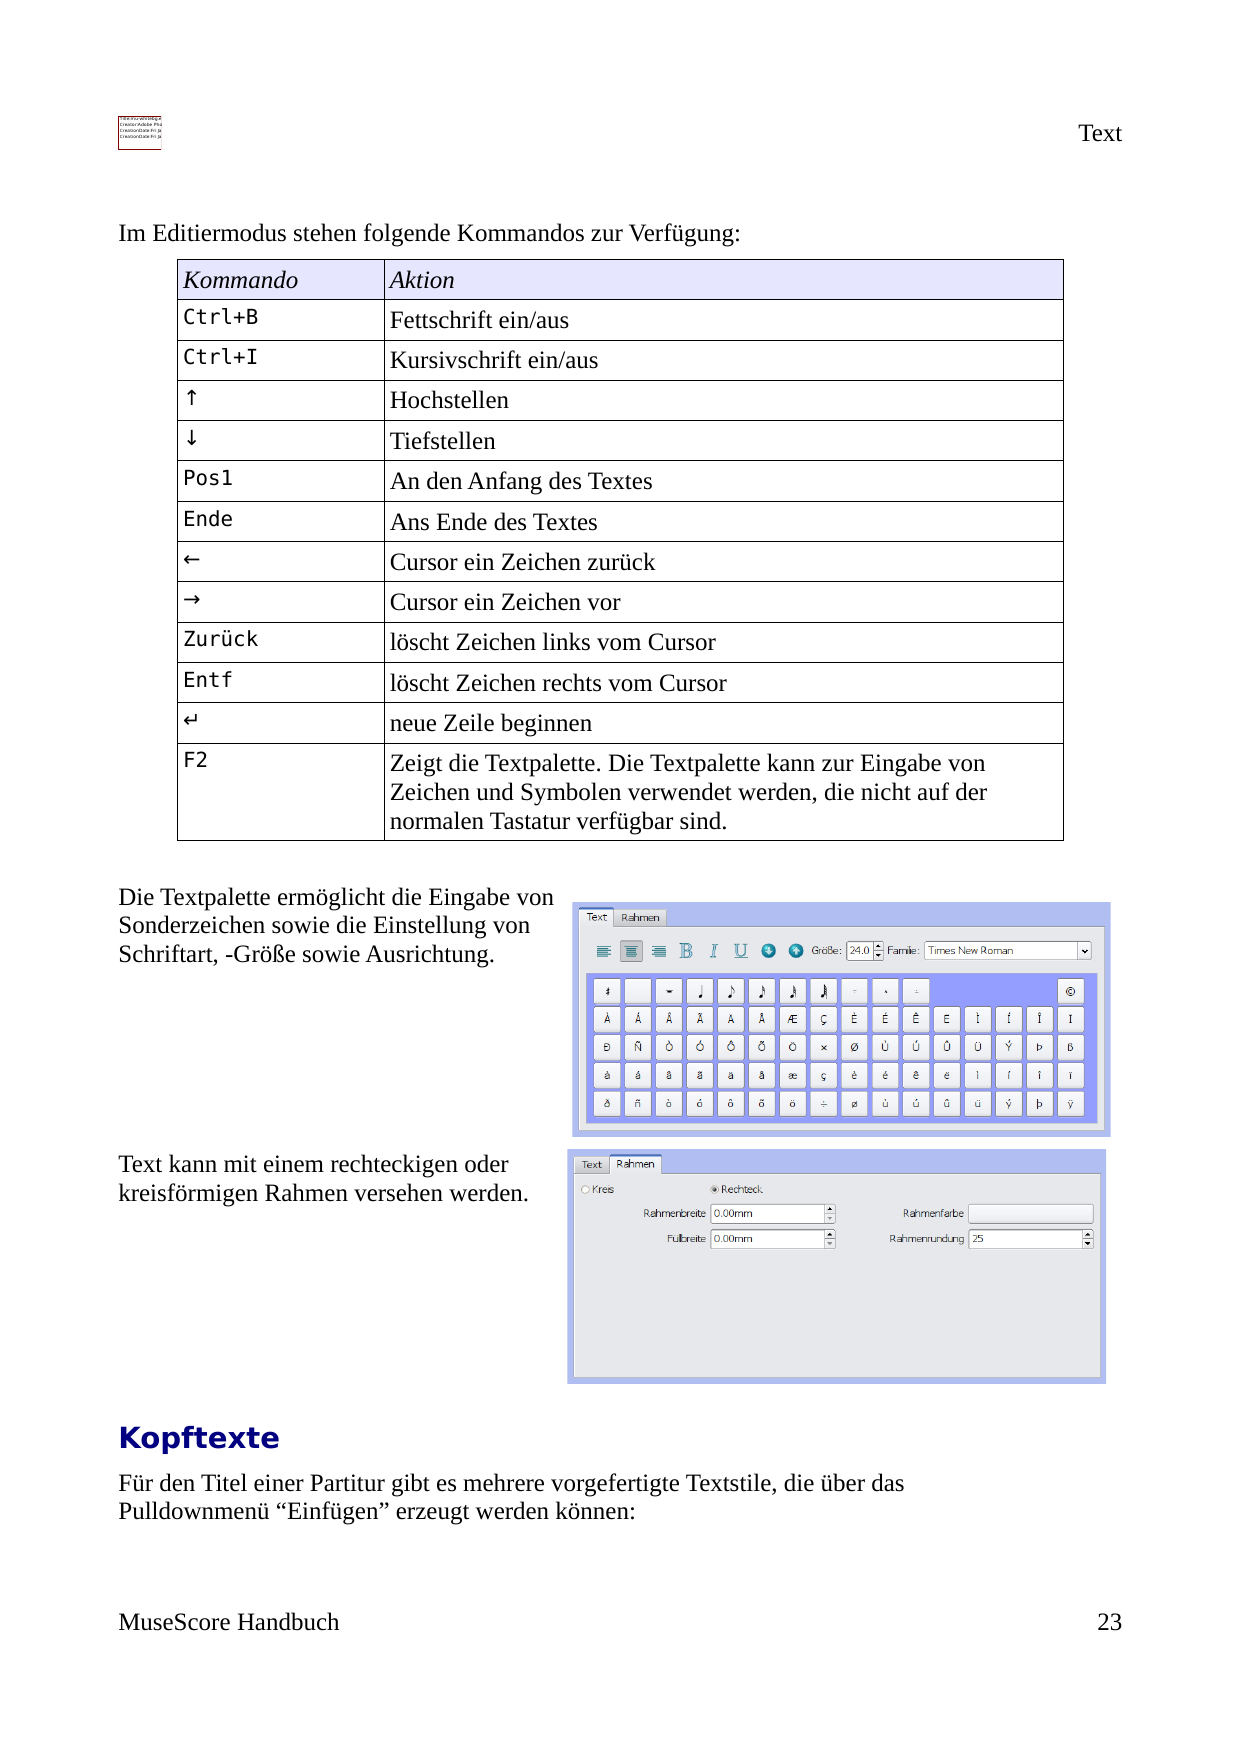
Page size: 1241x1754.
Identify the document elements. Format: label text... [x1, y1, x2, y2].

table_cell löscht Zeichen rechts vom Cursor [385, 663, 1063, 702]
table_cell Entf [178, 663, 384, 702]
table_cell An den Anfang des Textes [385, 461, 1063, 501]
picture [572, 902, 1111, 1137]
table_cell Zurück [178, 623, 384, 662]
table_cell ↵ [178, 703, 384, 743]
table_cell neue Zeile beginnen [385, 703, 1063, 743]
table_cell Cursor ein Zeichen vor [385, 582, 1063, 622]
table_cell → [178, 582, 384, 622]
table_header Aktion [385, 260, 1063, 299]
table_header Kommando [178, 260, 384, 299]
table_cell Pos1 [178, 461, 384, 501]
text Text kann mit einem rechteckigen oder kreisförmigen Rahmen versehen werden. [118, 1149, 567, 1384]
text Für den Titel einer Partitur gibt es mehrere vorgefertigte Textstile, die über das Pulldownmenü “Einfügen” erzeugt werden können: [118, 1468, 1004, 1525]
table_cell ↓ [178, 421, 384, 460]
table_cell ↑ [178, 381, 384, 420]
table_cell Zeigt die Textpalette. Die Textpalette kann zur Eingabe von Zeichen und Symbolen verwendet werden, die nicht auf der normalen Tastatur verfügbar sind. [385, 744, 1063, 840]
table_cell Cursor ein Zeichen zurück [385, 542, 1063, 581]
table_cell Ctrl+I [178, 341, 384, 380]
picture [567, 1149, 1107, 1384]
subtitle Kopftexte [118, 1421, 1122, 1455]
text Die Textpalette ermöglicht die Eingabe von Sonderzeichen sowie die Einstellung von Schriftart, -Größe sowie Ausrichtung. [118, 882, 1004, 1137]
table_cell Ans Ende des Textes [385, 502, 1063, 541]
table_cell Ende [178, 502, 384, 541]
table_cell Kursivschrift ein/aus [385, 341, 1063, 380]
table_cell Fettschrift ein/aus [385, 300, 1063, 339]
text Im Editiermodus stehen folgende Kommandos zur Verfügung: [118, 218, 1004, 246]
table_cell Tiefstellen [385, 421, 1063, 460]
table_cell löscht Zeichen links vom Cursor [385, 623, 1063, 662]
table_cell F2 [178, 744, 384, 840]
table_cell ← [178, 542, 384, 581]
table_cell Hochstellen [385, 381, 1063, 420]
table_cell Ctrl+B [178, 300, 384, 339]
